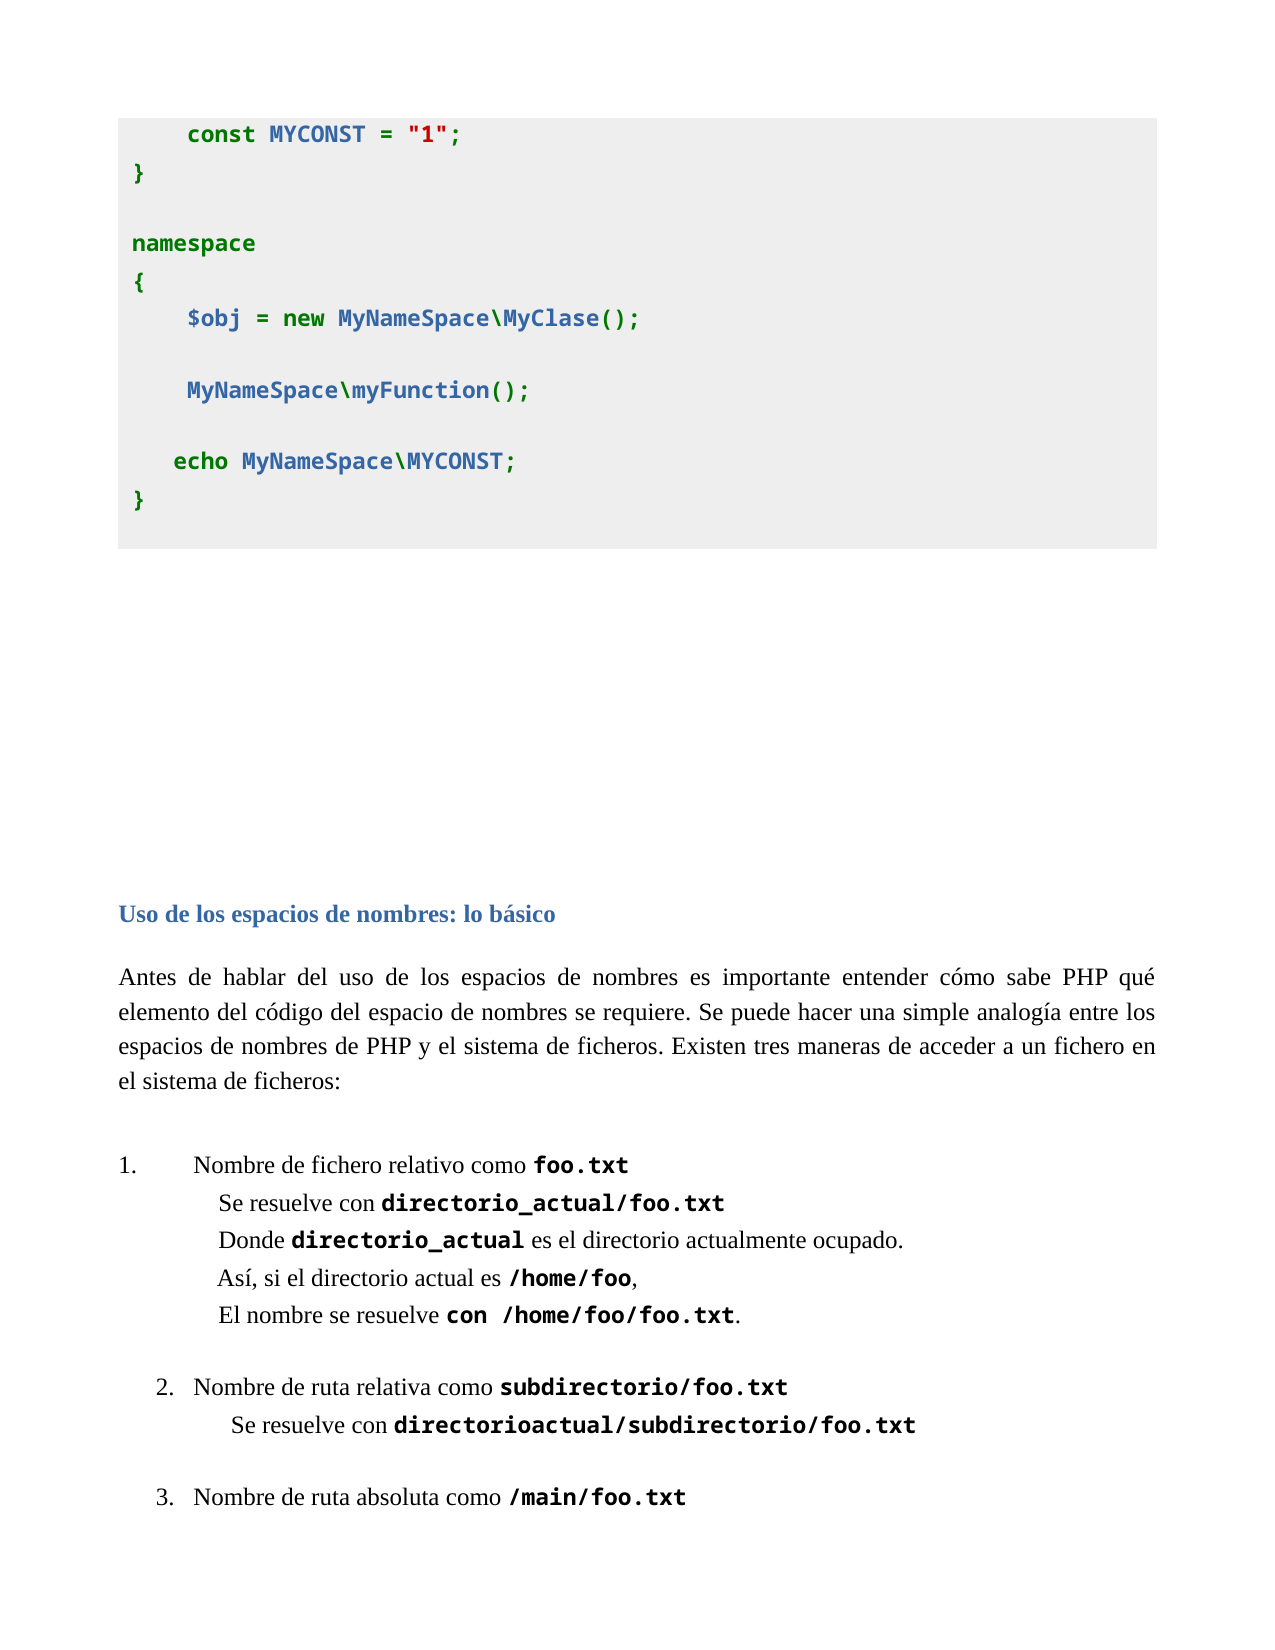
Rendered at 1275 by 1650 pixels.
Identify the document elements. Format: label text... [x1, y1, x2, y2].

list Se resuelve con directorioactual/subdirectorio/foo.txt [193, 1409, 1157, 1440]
text } [118, 156, 1157, 187]
text MyNameSpace\myFunction(); [118, 374, 1157, 405]
list Se resuelve con directorio_actual/foo.txt [118, 1187, 1157, 1218]
text echo MyNameSpace\MYCONST; [118, 445, 1157, 477]
list Donde directorio_actual es el directorio actualmente ocupado. [118, 1224, 1157, 1256]
text { [118, 265, 1157, 296]
list Así, si el directorio actual es /home/foo, [118, 1262, 1157, 1293]
text const MYCONST = "1"; [118, 118, 1157, 149]
text Antes de hablar del uso de los espacios de nombres es importante entender cómo sabe PHP qué elemento del código del espacio de nombres se requiere. Se puede hacer una simple analogía entre los espacios de nombres de PHP y el sistema de ficheros. Existen tres maneras de acceder a un fichero en el sistema de ficheros: [118, 962, 1157, 1094]
list Nombre de ruta relativa como subdirectorio/foo.txt [156, 1371, 1157, 1403]
list Nombre de ruta absoluta como /main/foo.txt [156, 1481, 1157, 1512]
text namespace [118, 227, 1157, 258]
subtitle Uso de los espacios de nombres: lo básico [118, 899, 1157, 928]
text } [118, 483, 1157, 514]
list El nombre se resuelve con /home/foo/foo.txt. [118, 1299, 1157, 1331]
text $obj = new MyNameSpace\MyClase(); [118, 302, 1157, 333]
list Nombre de fichero relativo como foo.txt [118, 1149, 1157, 1181]
